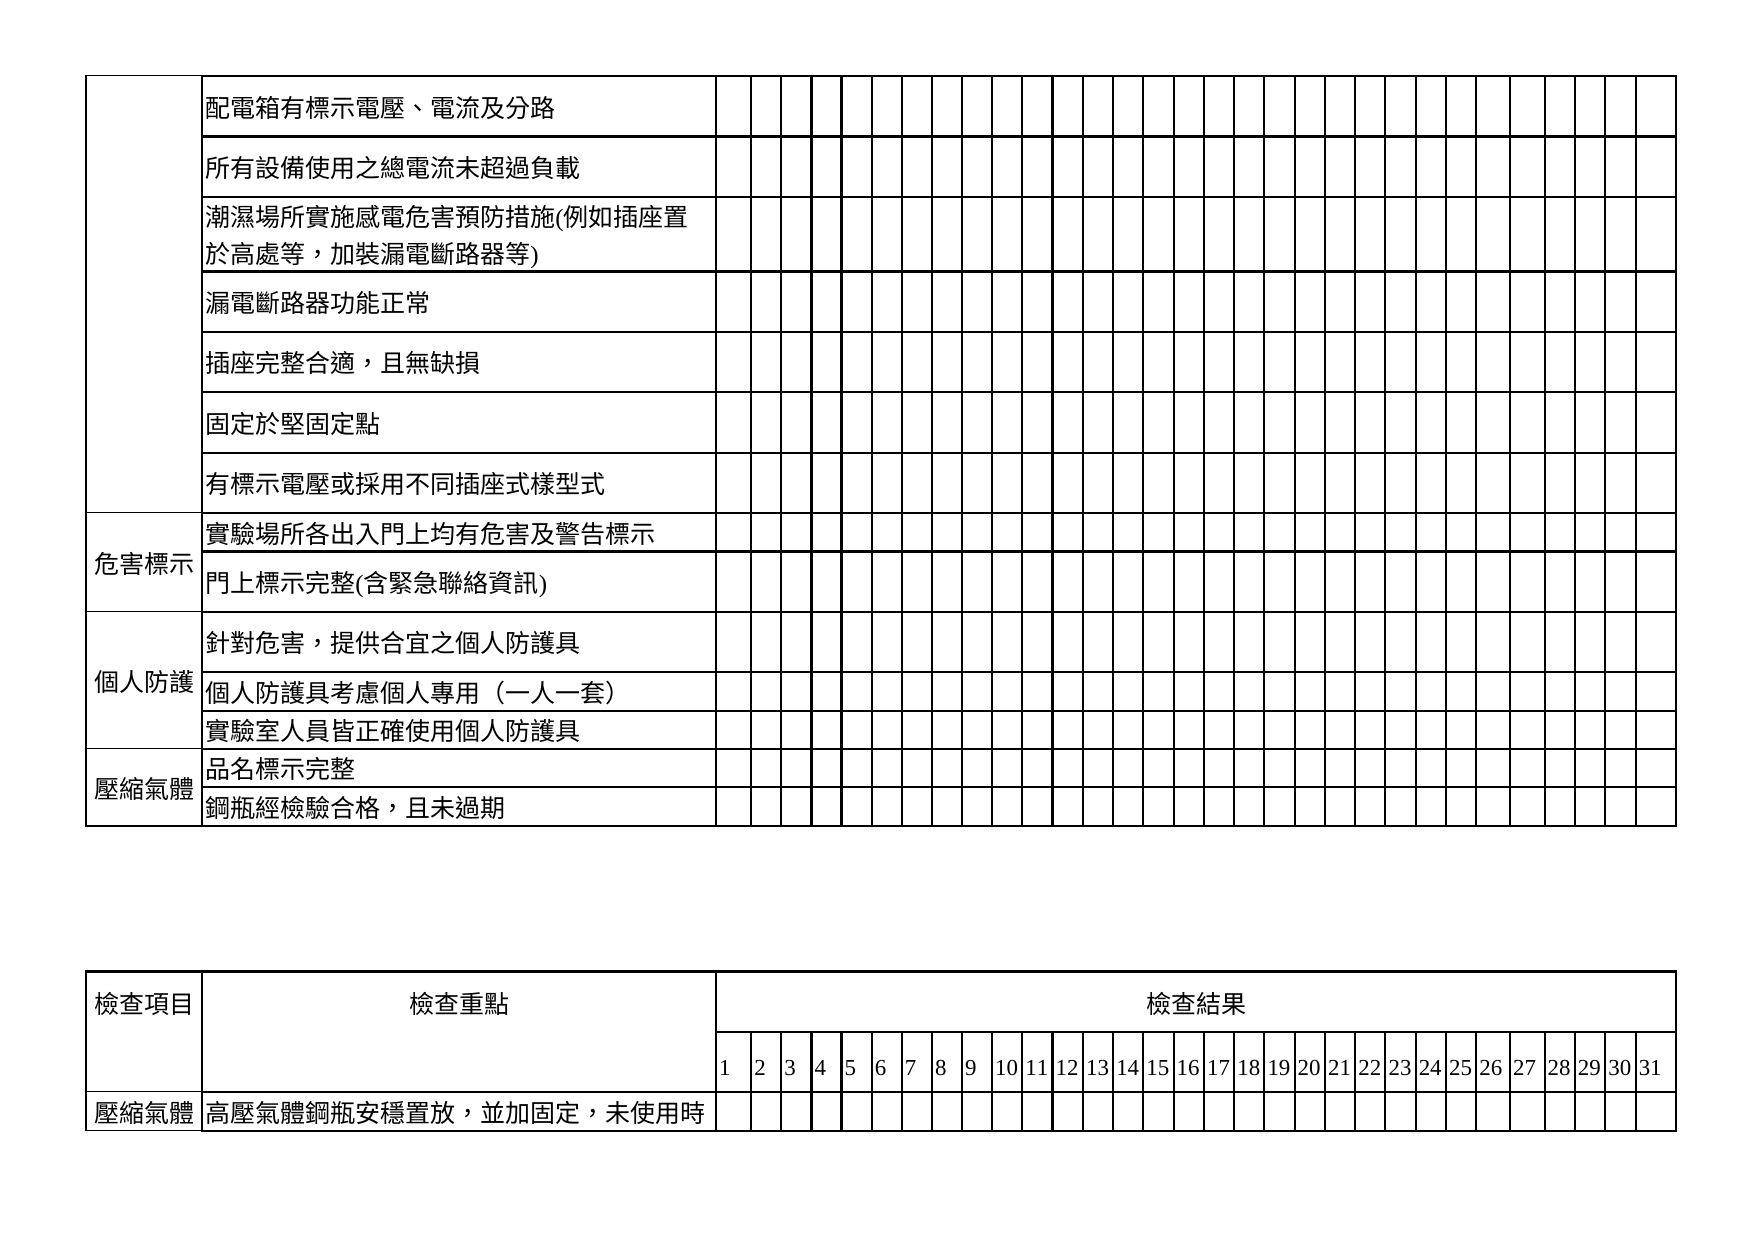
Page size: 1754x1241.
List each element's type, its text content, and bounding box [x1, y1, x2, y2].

table_cell [1144, 750, 1173, 786]
table_cell [1477, 712, 1509, 748]
table_cell [75, 452, 85, 512]
table_cell [1356, 333, 1384, 391]
table_cell [717, 613, 750, 671]
table_cell [1114, 393, 1142, 452]
table_cell [1054, 333, 1082, 391]
table_cell [1546, 553, 1574, 611]
table_cell [752, 712, 780, 748]
table_cell [1235, 393, 1263, 452]
table_cell [75, 75, 85, 135]
table_cell [1296, 673, 1324, 709]
table_cell [1546, 613, 1574, 671]
table_cell [1326, 393, 1354, 452]
table_cell [1205, 712, 1233, 748]
table_cell [1637, 750, 1675, 786]
table_cell [1265, 454, 1294, 512]
table_cell [1084, 273, 1112, 331]
table_cell [1023, 1093, 1051, 1129]
table_cell [717, 454, 750, 512]
table_cell [1606, 514, 1635, 550]
table_cell [782, 333, 810, 391]
table_cell [963, 273, 991, 331]
table_cell [717, 514, 750, 550]
table_cell [813, 788, 840, 824]
table_cell [752, 77, 780, 135]
table_cell [993, 273, 1021, 331]
table_cell [1054, 673, 1082, 709]
table_cell [1265, 333, 1294, 391]
table_cell [1417, 454, 1445, 512]
table_cell [75, 825, 1676, 855]
table_cell [1114, 273, 1142, 331]
table_cell [1546, 788, 1574, 824]
table_cell [1175, 454, 1203, 512]
table_cell [1546, 712, 1574, 748]
table_cell [1084, 138, 1112, 196]
table_cell [963, 712, 991, 748]
table_cell [813, 77, 840, 135]
table_cell 實驗場所各出入門上均有危害及警告標示 [203, 514, 715, 550]
table_cell [903, 750, 931, 786]
table_cell [963, 750, 991, 786]
table_cell [75, 855, 1676, 970]
table_cell [717, 273, 750, 331]
table_cell [1265, 673, 1294, 709]
table_cell [1265, 77, 1294, 135]
table_cell [1114, 553, 1142, 611]
table_cell [1054, 1093, 1082, 1129]
table_cell [1417, 1093, 1445, 1129]
table_cell [75, 748, 85, 786]
table_cell [717, 553, 750, 611]
table_cell 實驗室人員皆正確使用個人防護具 [203, 712, 715, 748]
table_cell [1417, 393, 1445, 452]
table_cell [1296, 333, 1324, 391]
table_cell [843, 454, 871, 512]
table_cell [1606, 673, 1635, 709]
table_cell 29 [1576, 1033, 1604, 1091]
table_cell [1114, 333, 1142, 391]
table_cell [1511, 138, 1544, 196]
table_cell [993, 553, 1021, 611]
table_cell [993, 613, 1021, 671]
table_cell [1144, 454, 1173, 512]
table_cell [1084, 613, 1112, 671]
table_cell [717, 750, 750, 786]
table_cell [1205, 393, 1233, 452]
table_cell [1576, 613, 1604, 671]
table_cell [1023, 454, 1051, 512]
table_cell [782, 514, 810, 550]
table_cell [933, 553, 961, 611]
table_cell [993, 393, 1021, 452]
table_cell [873, 553, 901, 611]
table_cell [993, 750, 1021, 786]
table_cell [1447, 712, 1475, 748]
table_cell [1447, 673, 1475, 709]
table_cell 壓縮氣體 [87, 1092, 201, 1129]
table_cell [873, 1093, 901, 1129]
table_cell [1637, 673, 1675, 709]
table_cell [1356, 673, 1384, 709]
table_cell [993, 514, 1021, 550]
table_cell [782, 712, 810, 748]
table_cell [752, 138, 780, 196]
table_cell 3 [782, 1033, 810, 1091]
table_cell [1386, 77, 1415, 135]
table_cell [1356, 750, 1384, 786]
table_cell [1546, 333, 1574, 391]
table_cell [1296, 1093, 1324, 1129]
table_cell [1606, 393, 1635, 452]
table_cell [1576, 333, 1604, 391]
table_cell [1144, 553, 1173, 611]
table_cell [1356, 138, 1384, 196]
table_cell [1477, 673, 1509, 709]
table_cell [1326, 613, 1354, 671]
table_cell 30 [1606, 1033, 1635, 1091]
table_cell [1511, 788, 1544, 824]
table_cell 16 [1175, 1033, 1203, 1091]
table_cell [1417, 273, 1445, 331]
table_cell [1023, 553, 1051, 611]
table_cell [1546, 673, 1574, 709]
table_cell 12 [1054, 1033, 1082, 1091]
table_cell [1356, 77, 1384, 135]
table_cell [1447, 788, 1475, 824]
table_cell [873, 673, 901, 709]
table_cell [1054, 712, 1082, 748]
table_cell [843, 138, 871, 196]
table_cell 潮濕場所實施感電危害預防措施(例如插座置於高處等，加裝漏電斷路器等) [203, 198, 715, 270]
table_cell [717, 393, 750, 452]
table_cell [1144, 788, 1173, 824]
table_cell [752, 553, 780, 611]
table_cell [813, 1093, 840, 1129]
table_cell [1417, 613, 1445, 671]
table_cell [1084, 77, 1112, 135]
table_cell 24 [1417, 1033, 1445, 1091]
table_cell [752, 750, 780, 786]
table_cell [1511, 1093, 1544, 1129]
table_cell [933, 333, 961, 391]
table_cell 20 [1296, 1033, 1324, 1091]
table_cell [843, 77, 871, 135]
table_cell [993, 712, 1021, 748]
table_cell [1235, 514, 1263, 550]
table_cell [1511, 712, 1544, 748]
table_cell [1023, 333, 1051, 391]
table_cell [1606, 712, 1635, 748]
table_cell 25 [1447, 1033, 1475, 1091]
table_cell [717, 198, 750, 270]
table_cell [1296, 514, 1324, 550]
table_cell [1235, 454, 1263, 512]
table_cell [1477, 750, 1509, 786]
table_cell [1084, 1093, 1112, 1129]
table_cell [1606, 553, 1635, 611]
table_cell 品名標示完整 [203, 750, 715, 786]
table_cell [1546, 1093, 1574, 1129]
table_cell [1235, 553, 1263, 611]
table_cell [1417, 333, 1445, 391]
table_cell [873, 613, 901, 671]
table_cell [1546, 393, 1574, 452]
table_cell [1546, 138, 1574, 196]
table_cell [1417, 198, 1445, 270]
table_cell [1235, 333, 1263, 391]
table_cell [1606, 613, 1635, 671]
table_cell [1546, 514, 1574, 550]
table_cell 23 [1386, 1033, 1415, 1091]
table_cell 18 [1235, 1033, 1263, 1091]
table_cell [1114, 788, 1142, 824]
table_cell 漏電斷路器功能正常 [203, 273, 715, 331]
table_cell [1477, 613, 1509, 671]
table_cell [1054, 613, 1082, 671]
table_cell [813, 673, 840, 709]
table_cell [1326, 198, 1354, 270]
table_cell [717, 712, 750, 748]
table_cell [782, 613, 810, 671]
table_cell [813, 333, 840, 391]
table_cell [1447, 613, 1475, 671]
table_cell [1576, 198, 1604, 270]
table_cell [1265, 1093, 1294, 1129]
table_cell [843, 750, 871, 786]
table_cell [1175, 138, 1203, 196]
table_cell [1054, 77, 1082, 135]
table_cell [843, 788, 871, 824]
table_cell [1447, 454, 1475, 512]
table_cell [843, 712, 871, 748]
table_cell [1417, 138, 1445, 196]
table_cell [873, 750, 901, 786]
table_cell [1144, 613, 1173, 671]
table_cell [782, 138, 810, 196]
table_cell [1296, 454, 1324, 512]
table_cell [1084, 750, 1112, 786]
table_cell [1175, 273, 1203, 331]
table_cell [1114, 138, 1142, 196]
table_cell [1235, 712, 1263, 748]
table_cell [1576, 788, 1604, 824]
table_cell [1326, 788, 1354, 824]
table_cell [1235, 613, 1263, 671]
table_cell [1265, 514, 1294, 550]
table_cell 2 [752, 1033, 780, 1091]
table_cell [752, 514, 780, 550]
table_cell [75, 611, 85, 671]
table_cell 26 [1477, 1033, 1509, 1091]
table_cell [1386, 750, 1415, 786]
table_cell [752, 1093, 780, 1129]
table_cell [933, 788, 961, 824]
table_cell [1447, 273, 1475, 331]
table_cell 9 [963, 1033, 991, 1091]
table_cell [1084, 333, 1112, 391]
table_cell [1386, 454, 1415, 512]
table_cell [1477, 454, 1509, 512]
table_cell [1084, 198, 1112, 270]
table_cell [75, 970, 85, 1031]
table_cell [1205, 333, 1233, 391]
table_cell [963, 514, 991, 550]
table_cell [1023, 393, 1051, 452]
table_cell [813, 514, 840, 550]
table_cell [963, 77, 991, 135]
table_cell [1511, 454, 1544, 512]
table_cell [1235, 138, 1263, 196]
table_cell 固定於堅固定點 [203, 393, 715, 452]
table_cell [1023, 198, 1051, 270]
table_cell [1084, 553, 1112, 611]
table_cell 6 [873, 1033, 901, 1091]
table_cell [903, 454, 931, 512]
table_cell [782, 553, 810, 611]
table_cell [1606, 333, 1635, 391]
table_cell 10 [993, 1033, 1021, 1091]
table_cell [963, 454, 991, 512]
table_cell [1114, 712, 1142, 748]
table_cell [873, 712, 901, 748]
table_cell [843, 393, 871, 452]
table_cell [1356, 613, 1384, 671]
table_cell [873, 198, 901, 270]
table_cell [1114, 77, 1142, 135]
table_cell [813, 750, 840, 786]
table_cell [1265, 788, 1294, 824]
table_cell [1386, 553, 1415, 611]
table_cell [1511, 673, 1544, 709]
table_cell 有標示電壓或採用不同插座式樣型式 [203, 454, 715, 512]
table_cell [1326, 138, 1354, 196]
table_cell [1114, 1093, 1142, 1129]
table_cell [1054, 514, 1082, 550]
table_cell [1511, 613, 1544, 671]
table_cell [75, 1091, 85, 1129]
table_cell [1637, 454, 1675, 512]
table_cell [717, 788, 750, 824]
table_cell [903, 712, 931, 748]
table_cell [1606, 77, 1635, 135]
table_cell [1576, 673, 1604, 709]
table_cell [752, 273, 780, 331]
table_cell [1235, 673, 1263, 709]
table_cell [1114, 454, 1142, 512]
table_cell [75, 331, 85, 391]
table_cell [873, 138, 901, 196]
table_cell [873, 393, 901, 452]
table_cell [1576, 393, 1604, 452]
table_cell [933, 393, 961, 452]
table_cell [1637, 613, 1675, 671]
table_cell 高壓氣體鋼瓶安穩置放，並加固定，未使用時 [203, 1093, 715, 1129]
table_cell [1144, 198, 1173, 270]
table_cell [933, 198, 961, 270]
table_cell [1477, 393, 1509, 452]
table_cell [963, 788, 991, 824]
table_cell [963, 198, 991, 270]
table_cell [1175, 333, 1203, 391]
table_cell [1175, 77, 1203, 135]
table_cell [1235, 198, 1263, 270]
table_cell [1296, 750, 1324, 786]
table_cell [1205, 198, 1233, 270]
table_cell [75, 512, 85, 550]
table_cell [933, 138, 961, 196]
table_cell [1296, 393, 1324, 452]
table_cell [782, 273, 810, 331]
table_cell [1386, 673, 1415, 709]
table_cell [75, 1031, 85, 1091]
table_cell [1511, 77, 1544, 135]
table_cell [1084, 514, 1112, 550]
table_cell 針對危害，提供合宜之個人防護具 [203, 613, 715, 671]
table_cell [1175, 198, 1203, 270]
table_cell [1144, 514, 1173, 550]
table_cell [1356, 553, 1384, 611]
table_cell [75, 391, 85, 452]
table_cell [782, 788, 810, 824]
table_cell [1417, 750, 1445, 786]
table_cell [1235, 750, 1263, 786]
table_cell [1084, 712, 1112, 748]
table_cell [903, 1093, 931, 1129]
table_cell [1576, 273, 1604, 331]
table_cell [1511, 198, 1544, 270]
table_cell [1144, 712, 1173, 748]
table_cell [1084, 454, 1112, 512]
table_cell [1447, 553, 1475, 611]
table_cell [75, 135, 85, 196]
table_cell [75, 550, 85, 611]
table_cell [1447, 393, 1475, 452]
table_cell [1175, 673, 1203, 709]
table_cell [1144, 138, 1173, 196]
table_cell [993, 454, 1021, 512]
table_cell [1054, 393, 1082, 452]
table_cell [1477, 788, 1509, 824]
table_cell [1417, 514, 1445, 550]
table_cell [1417, 673, 1445, 709]
table_cell [1296, 712, 1324, 748]
table_cell [1023, 673, 1051, 709]
table_cell [752, 454, 780, 512]
table_cell [963, 553, 991, 611]
table_cell [1265, 138, 1294, 196]
table_cell [1356, 788, 1384, 824]
table_cell [1326, 1093, 1354, 1129]
table_cell [1417, 712, 1445, 748]
table_cell [75, 710, 85, 748]
table_cell [1205, 514, 1233, 550]
table_cell 13 [1084, 1033, 1112, 1091]
table_cell [843, 514, 871, 550]
table_cell [782, 198, 810, 270]
table_cell 檢查結果 [717, 973, 1675, 1031]
table_cell [1205, 613, 1233, 671]
table_cell 31 [1637, 1033, 1675, 1091]
table_cell [1477, 553, 1509, 611]
table_cell [1477, 138, 1509, 196]
table_cell [1576, 712, 1604, 748]
table_cell [1386, 613, 1415, 671]
table_cell [1114, 514, 1142, 550]
table_cell [933, 673, 961, 709]
table_cell [75, 270, 85, 331]
table_cell [1386, 712, 1415, 748]
table_cell [1205, 1093, 1233, 1129]
table_cell [813, 454, 840, 512]
table_cell [1114, 750, 1142, 786]
table_cell [1235, 1093, 1263, 1129]
table_cell [1447, 198, 1475, 270]
table_cell [1054, 788, 1082, 824]
table_cell [1511, 514, 1544, 550]
table_cell [903, 333, 931, 391]
table_cell [1417, 553, 1445, 611]
table_cell [1205, 273, 1233, 331]
table_cell [1326, 750, 1354, 786]
table_cell [873, 333, 901, 391]
table_cell 7 [903, 1033, 931, 1091]
table_cell [1447, 138, 1475, 196]
table_cell 21 [1326, 1033, 1354, 1091]
table_cell [752, 788, 780, 824]
table_cell [1576, 1093, 1604, 1129]
table_cell [1023, 750, 1051, 786]
table_cell [1477, 273, 1509, 331]
table_cell [1546, 77, 1574, 135]
table_cell [1576, 750, 1604, 786]
table_cell 28 [1546, 1033, 1574, 1091]
table_cell [903, 673, 931, 709]
table_cell [1144, 77, 1173, 135]
table_cell [933, 273, 961, 331]
table_cell 檢查重點 [203, 973, 715, 1091]
table_cell [1386, 788, 1415, 824]
table_cell [1205, 553, 1233, 611]
table_cell [1054, 454, 1082, 512]
table_cell [813, 393, 840, 452]
table_cell [1386, 1093, 1415, 1129]
table_cell [1326, 514, 1354, 550]
table_cell [1326, 673, 1354, 709]
table_cell 8 [933, 1033, 961, 1091]
table_cell 15 [1144, 1033, 1173, 1091]
table_cell [873, 454, 901, 512]
table_cell [752, 198, 780, 270]
table_cell [717, 333, 750, 391]
table_cell [1084, 788, 1112, 824]
table_cell [1326, 333, 1354, 391]
table_cell [933, 77, 961, 135]
table_cell [1637, 1093, 1675, 1129]
table_cell [1477, 198, 1509, 270]
table_cell [963, 673, 991, 709]
table_cell [813, 553, 840, 611]
table_cell [993, 673, 1021, 709]
table_cell [1175, 553, 1203, 611]
table_cell [873, 514, 901, 550]
table_cell [1511, 393, 1544, 452]
table_cell [1084, 673, 1112, 709]
table_cell [1144, 1093, 1173, 1129]
table_cell [1511, 273, 1544, 331]
table_cell 5 [843, 1033, 871, 1091]
table_cell [963, 1093, 991, 1129]
table_cell [1144, 393, 1173, 452]
table_cell [1637, 712, 1675, 748]
table_cell [1326, 712, 1354, 748]
table_cell [1296, 138, 1324, 196]
table_cell [993, 198, 1021, 270]
table_cell [1326, 454, 1354, 512]
table_cell [1175, 393, 1203, 452]
table_cell [1606, 138, 1635, 196]
table_cell [1326, 553, 1354, 611]
table_cell [75, 671, 85, 709]
table_cell [1235, 273, 1263, 331]
table_cell [843, 198, 871, 270]
table_cell 17 [1205, 1033, 1233, 1091]
table_cell [1296, 77, 1324, 135]
table_cell [782, 454, 810, 512]
table_cell [903, 273, 931, 331]
table_cell [933, 514, 961, 550]
table_cell [1175, 788, 1203, 824]
table_cell [1546, 750, 1574, 786]
table_cell 個人防護 [87, 612, 201, 748]
table_cell [752, 393, 780, 452]
table_cell [1023, 613, 1051, 671]
table_cell [843, 613, 871, 671]
table_cell [717, 673, 750, 709]
table_cell [1447, 333, 1475, 391]
table_cell [752, 333, 780, 391]
table_cell 所有設備使用之總電流未超過負載 [203, 138, 715, 196]
table_cell [1477, 77, 1509, 135]
table_cell [1356, 273, 1384, 331]
table_cell 門上標示完整(含緊急聯絡資訊) [203, 553, 715, 611]
table_cell [1637, 333, 1675, 391]
table_cell [1175, 514, 1203, 550]
table_cell [87, 76, 201, 512]
table_cell [1511, 750, 1544, 786]
table_cell [1054, 273, 1082, 331]
table_cell [1637, 514, 1675, 550]
table_cell 1 [717, 1033, 750, 1091]
table_cell [1326, 77, 1354, 135]
table_cell [1265, 613, 1294, 671]
table_cell 4 [813, 1033, 840, 1091]
table_cell [993, 77, 1021, 135]
table_cell [1114, 198, 1142, 270]
table_cell [1447, 1093, 1475, 1129]
table_cell [1386, 273, 1415, 331]
table_cell [1606, 750, 1635, 786]
table_cell [1054, 138, 1082, 196]
table_cell 插座完整合適，且無缺損 [203, 333, 715, 391]
table_cell [782, 77, 810, 135]
table_cell [1235, 788, 1263, 824]
table_cell [1054, 198, 1082, 270]
table_cell [903, 788, 931, 824]
table_cell [1477, 333, 1509, 391]
table_cell [1144, 333, 1173, 391]
table_cell [1417, 77, 1445, 135]
table_cell [1447, 514, 1475, 550]
table_cell [813, 712, 840, 748]
table_cell [1296, 198, 1324, 270]
table_cell [1511, 553, 1544, 611]
table_cell [903, 553, 931, 611]
table_cell [782, 750, 810, 786]
table_cell 配電箱有標示電壓、電流及分路 [203, 77, 715, 135]
table_cell [813, 198, 840, 270]
table_cell 壓縮氣體 [87, 749, 201, 824]
table_cell [963, 393, 991, 452]
table_cell 檢查項目 [87, 973, 201, 1091]
table_cell [1114, 673, 1142, 709]
table_cell [717, 77, 750, 135]
table_cell [1606, 1093, 1635, 1129]
table_cell [1205, 454, 1233, 512]
table_cell [752, 673, 780, 709]
table_cell [1205, 673, 1233, 709]
table_cell [1417, 788, 1445, 824]
table_cell [1637, 138, 1675, 196]
table_cell [1606, 198, 1635, 270]
table_cell [933, 750, 961, 786]
table_cell [813, 273, 840, 331]
table_cell [873, 273, 901, 331]
table_cell [752, 613, 780, 671]
table_cell [1637, 77, 1675, 135]
table_cell [1546, 198, 1574, 270]
table_cell [1265, 553, 1294, 611]
table_cell [903, 514, 931, 550]
table_cell [1546, 454, 1574, 512]
table_cell [782, 673, 810, 709]
table_cell [1023, 514, 1051, 550]
table_cell [1023, 77, 1051, 135]
table_cell [1447, 750, 1475, 786]
table_cell [1205, 750, 1233, 786]
table_cell 22 [1356, 1033, 1384, 1091]
table_cell [1356, 514, 1384, 550]
table_cell [903, 138, 931, 196]
table_cell [903, 77, 931, 135]
table_cell [963, 613, 991, 671]
table_cell [1144, 273, 1173, 331]
table_cell [1296, 273, 1324, 331]
table_cell [1296, 553, 1324, 611]
table_cell [1576, 77, 1604, 135]
table_cell [933, 454, 961, 512]
table_cell [993, 788, 1021, 824]
table_cell [1205, 138, 1233, 196]
table_cell [1606, 788, 1635, 824]
table_cell [1356, 454, 1384, 512]
table_cell [1477, 1093, 1509, 1129]
table_cell 鋼瓶經檢驗合格，且未過期 [203, 788, 715, 824]
table_cell [1114, 613, 1142, 671]
table_cell 14 [1114, 1033, 1142, 1091]
table_cell [1576, 553, 1604, 611]
table_cell [1265, 712, 1294, 748]
table_cell [1054, 750, 1082, 786]
table_cell [1175, 712, 1203, 748]
table_cell [963, 138, 991, 196]
table_cell [1637, 273, 1675, 331]
table_cell [993, 333, 1021, 391]
table_cell 27 [1511, 1033, 1544, 1091]
table_cell [1576, 514, 1604, 550]
table_cell 危害標示 [87, 513, 201, 611]
table_cell [1576, 138, 1604, 196]
table_cell [1023, 138, 1051, 196]
table_cell [1637, 393, 1675, 452]
table_cell [1386, 514, 1415, 550]
table_cell [1637, 553, 1675, 611]
table_cell [1326, 273, 1354, 331]
table_cell [1356, 1093, 1384, 1129]
table_cell [1054, 553, 1082, 611]
table_cell [1386, 393, 1415, 452]
table_cell [1175, 750, 1203, 786]
table_cell [75, 196, 85, 270]
table_cell [1546, 273, 1574, 331]
table_cell [1265, 198, 1294, 270]
table_cell [963, 333, 991, 391]
table_cell [843, 333, 871, 391]
table_cell [1175, 613, 1203, 671]
table_cell [1356, 198, 1384, 270]
table_cell [1296, 613, 1324, 671]
table_cell [1144, 673, 1173, 709]
table_cell [1356, 712, 1384, 748]
table_cell [843, 273, 871, 331]
table_cell [843, 553, 871, 611]
table_cell [873, 77, 901, 135]
table_cell [1386, 198, 1415, 270]
table_cell [1205, 77, 1233, 135]
table_cell [813, 613, 840, 671]
table_cell [1606, 454, 1635, 512]
table_cell [1386, 333, 1415, 391]
table_cell [1477, 514, 1509, 550]
table_cell [1023, 788, 1051, 824]
table_cell [903, 393, 931, 452]
table_cell [1386, 138, 1415, 196]
table_cell [75, 786, 85, 824]
table_cell [1637, 788, 1675, 824]
table_cell [1265, 750, 1294, 786]
table_cell [993, 138, 1021, 196]
table_cell [843, 1093, 871, 1129]
table_cell [1356, 393, 1384, 452]
table_cell [1296, 788, 1324, 824]
table_cell [1576, 454, 1604, 512]
table_cell [873, 788, 901, 824]
table_cell [933, 613, 961, 671]
table_cell [993, 1093, 1021, 1129]
table_cell 19 [1265, 1033, 1294, 1091]
table_cell [1447, 77, 1475, 135]
table_cell [813, 138, 840, 196]
table_cell [782, 393, 810, 452]
table_cell [782, 1093, 810, 1129]
table_cell [933, 1093, 961, 1129]
table_cell [1084, 393, 1112, 452]
table_cell [1265, 393, 1294, 452]
table_cell [1511, 333, 1544, 391]
table_cell [1235, 77, 1263, 135]
table_cell [1205, 788, 1233, 824]
table_cell [1023, 273, 1051, 331]
table_cell [1637, 198, 1675, 270]
table_cell [717, 138, 750, 196]
table_cell 11 [1023, 1033, 1051, 1091]
table_cell [933, 712, 961, 748]
table_cell [843, 673, 871, 709]
table_cell [903, 613, 931, 671]
table_cell [1023, 712, 1051, 748]
table_cell [1175, 1093, 1203, 1129]
table_cell [1265, 273, 1294, 331]
table_cell [1606, 273, 1635, 331]
table_cell [717, 1093, 750, 1129]
table_cell [903, 198, 931, 270]
table_cell 個人防護具考慮個人專用（一人一套） [203, 673, 715, 709]
